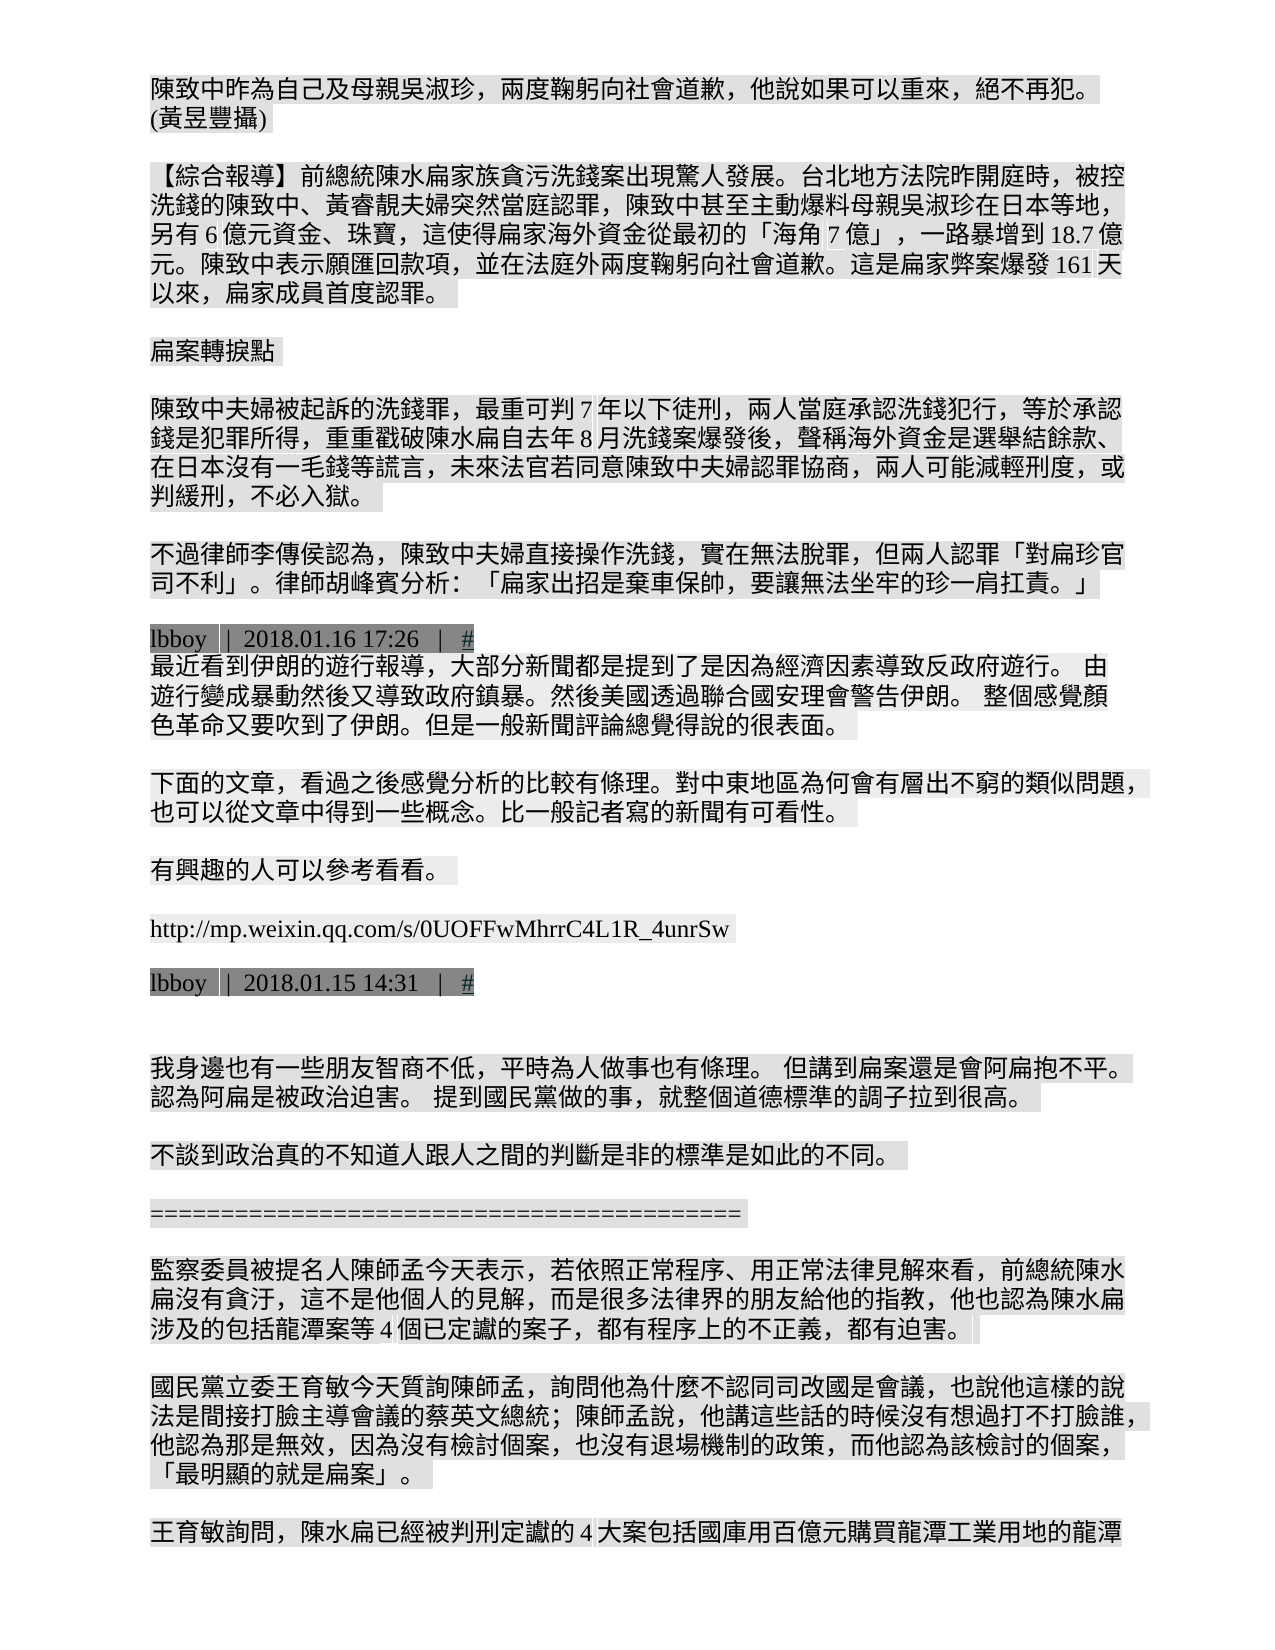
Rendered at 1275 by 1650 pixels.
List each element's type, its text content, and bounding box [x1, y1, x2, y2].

text 最近看到伊朗的遊行報導，大部分新聞都是提到了是因為經濟因素導致反政府遊行。 由遊行變成暴動然後又導致政府鎮暴。然後美國透過聯合國安理會警告伊朗。 整個感覺顏色革命又要吹到了伊朗。但是一般新聞評論總覺得說的很表面。 下面的文章，看過之後感覺分析的比較有條理。對中東地區為何會有層出不窮的類似問題，也可以從文章中得到一些概念。比一般記者寫的新聞有可看性。 有興趣的人可以參考看看。 http://mp.weixin.qq.com/s/0UOFFwMhrrC4L1R_4unrSw [150, 653, 1125, 943]
text lbboy | 2018.01.16 17:26 | # [150, 624, 1125, 653]
text lbboy | 2018.01.15 14:31 | # [150, 968, 1125, 996]
text 還是那些老話，綠油油的人講的話，你只能把它當成放屁，毫無絲毫認知意義；見鬼說鬼話，見人說人話，上教堂喊耶穌，進了廟裏就說和尚的話；上午講這樣，下午講那樣，今天說東，明天也許就變成西，後天又說成北了；十點說黑，十點半很可能就會改口說成白。你豈能把詐騙集團講的話當真？怎麼講有好處，他們就會怎麼講，怎麼轉彎。 至於一般支持者，只有三種可能，一是腦子進水，一是良心被狗吃了，一是以顏色做為是非道德的最高判準，我看不出來還有第四種可能。這些人並非有兩套是非道德標準，而是只有一套，亦即顏色至上。簡單說，我方人員一概都對，即便罪大惡極也永遠都對。至於敵方人員，就算對也一定是錯的。在台灣，生活四周幾乎全是這種人不是嗎？你很難說這樣的人智商高，你也很難說這樣的人具有充份的道德感。 扁案不過才幾年前的事，一些案子甚至都還在故意拖延審理中，但是，當綠營的勢力壯大，馬上就又開始顛倒是非黑白了，阿扁又成為什麼 "台灣之子"，台灣人的英雄了，一些長老教會的人甚至還說他是 "為台灣人受難的耶穌" 呢。 扁案不是在島內被揭發，而是在瑞士洗錢被抓到，隨後阿扁才召開記者會承認洗錢到海外。如果不是髒錢，幹嘛洗？扁、珍還叫自己的兒子和媳婦偷偷摸摸到海外許多國家到處藏錢，或是設立假公司洗錢。 如果扁家沒有貪污洗錢，那麼，阿扁當初自己主動召開記者會向大家認錯道歉，公開承認 "做了法律所不容許的事"，兒子陳致中和他太太也公開認罪、向社會大眾鞠躬道歉，是在認什麼罪，道什麼歉？甚至陳致中還自己爆料扁家在海外各地藏了18.7億，願意統統繳回，以換取認罪協商減刑。(結果到現在依然逍遙法外，而且囂張跋扈。) 一個公務員，薪水之外竟然有高達數十億 (特偵組查到的就有四、五十億)甚至很可能上百億的黑心錢，偷偷摸摸到處藏，藏得滿坑滿谷的現金；然後其他同志居然還拿麻布袋偷偷摸摸大家在飯店一起分贓，各自分一杯羹。扁嫂吳淑珍指出，民進黨檯面上這些人，至少就拿走了13億。這不是貪污與分贓，不然是什麼？正如扁家唯一清白的女兒陳幸妤所指控，"民進黨哪個人沒有拿我爸的錢？" 整個貪污與洗錢過程，更是骯髒齷齪到極點，完全就是憑一己大權在握，拿國家的各種資源來變賣與勒索，掠奪私人暴利。 當然，阿扁並沒有特別貪婪，這個人渣黨詐騙貪婪之徒根本數不清，可別跟我說這是什麼 "一粒老鼠屎壞了一鍋粥"，事實上是 "一鍋老鼠屎，裏頭僅有幾粒白米"。不光是民進黨人拿錢，就連一些外圍親綠人士也往往不遑多讓，比方說所謂民運人士王丹，在法庭上就承認拿了阿扁 40 萬美金，折合台幣一千兩百多萬。 扁案不過才幾年，綠營一壯大，居然馬上就又開始顛倒是非黑白；不過才幾年前的事就能這樣漂白，更不用說發生在更早之前的所謂 "歷史" 了，幾乎全是瞎掰與捏造，造謠抹黑異己，瞎掰神話美化自身，無數的巨大謊言。許多時候，感覺真是很無言，畢竟當謊言鋪天蓋地成為一種主流認知時，你如何可能改變人們的想法？ 當然，扁案還不至於瞎掰到可以全然顛倒黑白的地步，社會大眾普遍還不至於如此荒唐與愚眛，但你可以很清楚看到那些檯面上的共犯如何囂張跋扈、處心積慮想要顛倒是非。 我記憶力還不錯，隨手就能舉出一大堆當年的綠營人士之言論： 比方說，2008年9月21日，宜蘭縣黨部「民主前輩座談會」中，林義雄表示，「日本政務官說一句謊話、貪污，馬上就下臺，甚至還得跳樓自殺；但台灣政治人物貪污卻還跑出來強辯，不止如此，很多人還誇他說得對，說他很會講話。這就是文化的問題，當然台灣的政治不會好。」 那麼，呂秀蓮怎麼說呢？她說她打電話給阿扁，「在電話中聽到阿扁承認有一筆2千多萬的美金匯到國外去時，我還真的不願相信，怎麼可能？怎麼會這麼笨？怎麼會這麼貪？」呂秀蓮說她很心痛，「做了8年的副總統，我自己也覺得很慚愧，不只傷了民進黨，也傷了所有有良心的人！」 不過，呂秀蓮同時還譴責大家「縱容陳水扁亂搞」。同樣是民進黨的林濁水反駁說，妳呂秀蓮當了陳水扁八年的副手，到底是誰在縱容陳水扁？ 還有哦，當時2008年，台獨聯盟的主席黃昭堂在 "李登輝之友會年會" 中，公開氣憤地說道：「我希望陳水扁儘快從這個人世間消失，希望他從台灣消失！」並且很感嘆地說他「對於對阿扁做的事，感覺很見笑，見笑，見笑 (台語可恥之意，一連罵了三次)。如今，後悔當初挺他也沒有用了。」他說，他對於阿扁的事真的感到很抱歉，和國際友人相處時，往往不知從何談起，只能無言以對，覺得非常難過。 黃昭堂還痛罵，「陳水扁根本是台灣之恥，陳水扁和吳淑珍都應該去跳海！」他還譴責阿扁的兒子陳致中和媳婦黃睿靚，竟然充當父母的打手，成為負責洗錢的操盤手。 至於當時擔任人渣黨主席的蔡英文呢，更是面對群眾振臂高呼：「原來過去有關阿扁的各種傳聞與指控，全都是真的！這讓支持者很難堪，所有民進黨員都應該負責。」但她也強調，「未來的民進黨沒有英雄，沒有權力核心。現在最重要的就是重拾人民的信賴，我們要說到做到，真心誠意為台灣，而不是為權力，也不能單純為執政，執政是為了人民實現夢想與理想。」(陳真按：她媽的這混蛋真是滿口屁話) 高雄市長陳菊呢，她說：「為此事感到心痛、沉重與難過。」 至於貪贓枉法的程度差不多相當於 "十個阿扁" 的大貪官李登輝，當然也批扁不落人後。面對媒體詢問阿扁貪污的事時，老賊李登輝說，「我不想講這個啦。有權力在手中多好用啊，你握有權力在手嘛，大家就來送錢、送東西，都想巴結啊，做人這樣實在很不得了耶。」 2009年4月7日出刊的《台灣壹週刊》第411期，封面故事主角就是阿扁，在一篇題為 "自嘆臉不厚心不黑，扁悔恨提拔蔡英文" 的文章中指出，阿扁在看守所寫的第二本書《關不住的聲音：阿扁坐監ㄟ五十張批》(陳真按：台語 "阿扁坐牢的五十封信") 中，阿扁指控說，李登輝的「事情」（指所涉貪瀆案件）絕不會比他少。阿扁還說，他之所以處處保護著李登輝，純粹是因為李登輝是第一位「台灣人總統」，但李登輝「不但不領情，還倒打 (我) 一耙」。 所謂國安密帳，就是阿扁當總統時所告發，要求偵辦李登輝貪污及洗錢。阿扁甚至還趁李登輝生病住院時，假裝探病，卻當面出示證據給李登輝看，暗示說你有把柄在我手中，要李登輝聽話。後來，這個貪污洗錢案果然就不了了之。 另外，根據《維基解密．台灣》一書，美國在台協會於2009年4月1日所發出的電文顯示，謝長廷曾經告訴當時擔任黨主席的蔡英文，「民進黨必須與陳水扁畫清界線，但他也承認蔡英文無法憑一己之力做到，因此他自願『扮黑臉』。」並且痛罵陳水扁準備要 "毀黨"，叫阿扁「要給人留點餘地，不要把民進黨的形象摧毀殆盡！」 同樣根據《維基解密．台灣》一書，蘇貞昌在2008年10月24日接受美國在台協會的訪問時，對於蔡英文擔任主席的民進黨黨中央未能斷然處理陳水扁問題，亦感到相當不滿，維基解密指出： 「依照蘇貞昌的看法，民進黨之所以民調低迷，主要是因為黨並未清楚讓民眾了解它的價值何在，而且也沒有斷然處置陳水扁問題。民進黨有幾次機會可以快速處理，和扁清楚切割，但都沒有去做。蘇認為，真正的關鍵在於民進黨缺乏「膽識」（guts）及「決斷力」（decisiveness）。」 蘇貞昌在扁朝擔任所謂行政院長時，視察一項工程，在和施工人員握手時，突然對著媒體大作文章說，"工人的手並不髒，貪污的手才是最骯髒的"。同樣的話講過好幾次，比方說，前民進黨立委王雪峰 (陳真按：我認識她以及她的先生王作良，但不熟，兩位都是好人) 長年失業在家，以拾荒為生。蘇貞昌亦同樣藉此大作文章諷刺陳水扁說："凡是靠自己勞力過生活的人，都不需要感到羞恥，反倒是貪污的手，才是最骯髒的。" 這些所謂同志，當阿扁曾經一度成為過街老鼠人人喊打時，鬥爭起阿扁來，竟然一個比一個講話難聽，儼然己身清白，但事實並非如此。我看不過去，所以當年還寫了篇文章登在報紙上，標題好像叫做 "獵扁如獵巫"，我實在看不出來民進黨其他人有什麼資格以那樣一種道德姿態批評、辱罵陳水扁。事實上，阿扁只是他們的頭頭，其貪污所得，難道其他 "嘍囉" (套用扁嫂的用詞)，不也個個都拿到巨款？阿扁的女兒陳幸妤之所以對民進黨其他同志們那麼憤慨就是因為這樣，如其所說："民進黨哪一個人沒有拿到我爸的錢？" 也許陳幸妤更應該說，"民進黨哪一個人敢說自己乾淨清廉？" 阿扁當然也不是省油的燈，比方說，阿扁就曾公開質疑，謝長廷也曾經洗錢十億到海外，為何不查？後來檢調有去查了，但查不到證據而不了了之。但阿扁仍不善罷干休，在他的《關不住的聲音：阿扁坐監ㄟ五十張批》書中，第19封信就是寫給謝長廷，痛批謝長廷過去幾年幾次獲得他所贈送的 "巨款"，卻居然還要逼他下台，要他辭掉總統；被指控逼宮者還包括在扁朝擔任所謂總統府祕書長的葉菊蘭 (鄭南榕的太太，號稱台灣國的國母)，說她和倒扁紅衫軍密謀，居然半夜打電話給阿扁，要他在總統大選前辭職下台，以便讓當時競選總統的謝長廷可以 "逆轉勝"。 台灣政治之複雜陰暗與齷齪，實在難以想像。扁案發生幾年後，非常擅於操弄政治的人渣黨居然又再度壯大，甚至從地方到中央，全面掌權，這一切互鬥互咬的場景便也隨之迅速煙消雲散。 比方說，你知道嗎？蘇貞昌當時不是把阿扁罵得狗血淋頭嗎？什麼 "最骯髒的手" 之類。可是，幾個月後，失去政權的民進黨逐漸有了另一番共識，要把扁案炒作成政治迫害，以便打擊馬英九與國民黨。於是，2009年5月14日，蘇貞昌跑去探望阿扁，然後對媒體說，他 "一向主張人道、中道，政治上趕盡殺絕就是偏離中道，將來的判決將難以令人折服"。因此，他要 "藉著探視陳水扁，來表達對於這種審判政治化的最大抗議"。 還有，你看，就在上個月，根據那些眛著專業良心、整天胡說八道的御醫們的 "診斷" 說病重到無法出庭受審的阿扁，居然生龍活虎般地四處跑，一下音樂會，一下新書發表簽名會，一下什麼募款餐會，一下又是什麼醫學會；御醫們不是說阿扁失智得多嚴重根本無法受審也不應關進監牢嗎？卻又居然能整天指點選舉迷津，給同志們出點子，而且還能一本又一本地出書，搞扁迷簽名大會，天底下有這樣的重度失智病患嗎？ 你看，在最近的餐會上誰跟阿扁並肩而坐，談笑風生？不就是當時痛罵阿扁說 "怎麼有人這麼貪"、"傷了所有有良心的人" 的呂秀蓮。陳菊不是最近也出新書嗎？阿扁大力稱讚她是 「有情有義的最佳戰友」。陳菊當時不是說扁的貪污令她 "心痛、沉重與難過" 嗎？現在居然不難過也不心痛了，兩人談笑風生，儼然親密戰友。 這還不夠荒唐，阿扁這幾天不是還特地從高雄跑到台北給李登輝祝壽嗎？阿扁祝他 "萬壽無疆"，只差沒喊萬歲萬萬歲，同時還自稱 "台灣之子"，並親筆題字，尊稱李登輝是 "台灣民主之父"。兩人你儂我儂，甜甜蜜蜜，我真是不知道該說什麼才好。台灣的所謂民主，除了是一場笑話，更是一種醜劇，污穢貪婪，不堪入目。 很多人一定很納悶，為什麼民進黨這麼怕阿扁？其實道理很簡單，吳淑珍對此就曾一再表明原因，甚至還在電視上公開揚言："民進黨阿扁底下這些嘍囉"，要是敢不乖，膽敢惹吳淑珍 "生氣"，她 "就把大家全抖出來"。簡單說，這是一個犯罪集團，互相掩護，互相威脅，達成一種恐怖平衡，因此對外作戰往往非常團結，直到某個人成為過街老鼠時，大家就會拼命落井下石，與之切割。 陳真2018. 01. 17. ============== 陳致中 黃睿靚 認罪 自爆 日本還藏6億 願繳海外18億 蘋果日報 2009/01/22 陳致中昨為自己及母親吳淑珍，兩度鞠躬向社會道歉，他說如果可以重來，絕不再犯。(黃昱豐攝) 【綜合報導】前總統陳水扁家族貪污洗錢案出現驚人發展。台北地方法院昨開庭時，被控洗錢的陳致中、黃睿靚夫婦突然當庭認罪，陳致中甚至主動爆料母親吳淑珍在日本等地，另有6億元資金、珠寶，這使得扁家海外資金從最初的「海角7億」，一路暴增到18.7億元。陳致中表示願匯回款項，並在法庭外兩度鞠躬向社會道歉。這是扁家弊案爆發161天以來，扁家成員首度認罪。 扁案轉捩點 陳致中夫婦被起訴的洗錢罪，最重可判7年以下徒刑，兩人當庭承認洗錢犯行，等於承認錢是犯罪所得，重重戳破陳水扁自去年8月洗錢案爆發後，聲稱海外資金是選舉結餘款、在日本沒有一毛錢等謊言，未來法官若同意陳致中夫婦認罪協商，兩人可能減輕刑度，或判緩刑，不必入獄。 不過律師李傳侯認為，陳致中夫婦直接操作洗錢，實在無法脫罪，但兩人認罪「對扁珍官司不利」。律師胡峰賓分析：「扁家出招是棄車保帥，要讓無法坐牢的珍一肩扛責。」 [150, 75, 1125, 599]
text 我身邊也有一些朋友智商不低，平時為人做事也有條理。 但講到扁案還是會阿扁抱不平。認為阿扁是被政治迫害。 提到國民黨做的事，就整個道德標準的調子拉到很高。 不談到政治真的不知道人跟人之間的判斷是非的標準是如此的不同。 ========================================== 監察委員被提名人陳師孟今天表示，若依照正常程序、用正常法律見解來看，前總統陳水扁沒有貪汙，這不是他個人的見解，而是很多法律界的朋友給他的指教，他也認為陳水扁涉及的包括龍潭案等4個已定讞的案子，都有程序上的不正義，都有迫害。 國民黨立委王育敏今天質詢陳師孟，詢問他為什麼不認同司改國是會議，也說他這樣的說法是間接打臉主導會議的蔡英文總統；陳師孟說，他講這些話的時候沒有想過打不打臉誰，他認為那是無效，因為沒有檢討個案，也沒有退場機制的政策，而他認為該檢討的個案，「最明顯的就是扁案」。 王育敏詢問，陳水扁已經被判刑定讞的4大案包括國庫用百億元購買龍潭工業用地的龍潭案、陳敏薰案、元大併復華案及龍潭洗錢案，這些對陳水扁來說是迫害、司法不公嗎？陳師孟說是，4案都有程序上的不正義，王育敏追問陳水扁有沒有貪汙，陳師孟說，若依照正常程序、用正常法律見解來看，陳水扁應該是沒有貪汙，而這不是他個人的見解，是很多法律界的朋友給他的指教。 [150, 996, 1125, 1547]
